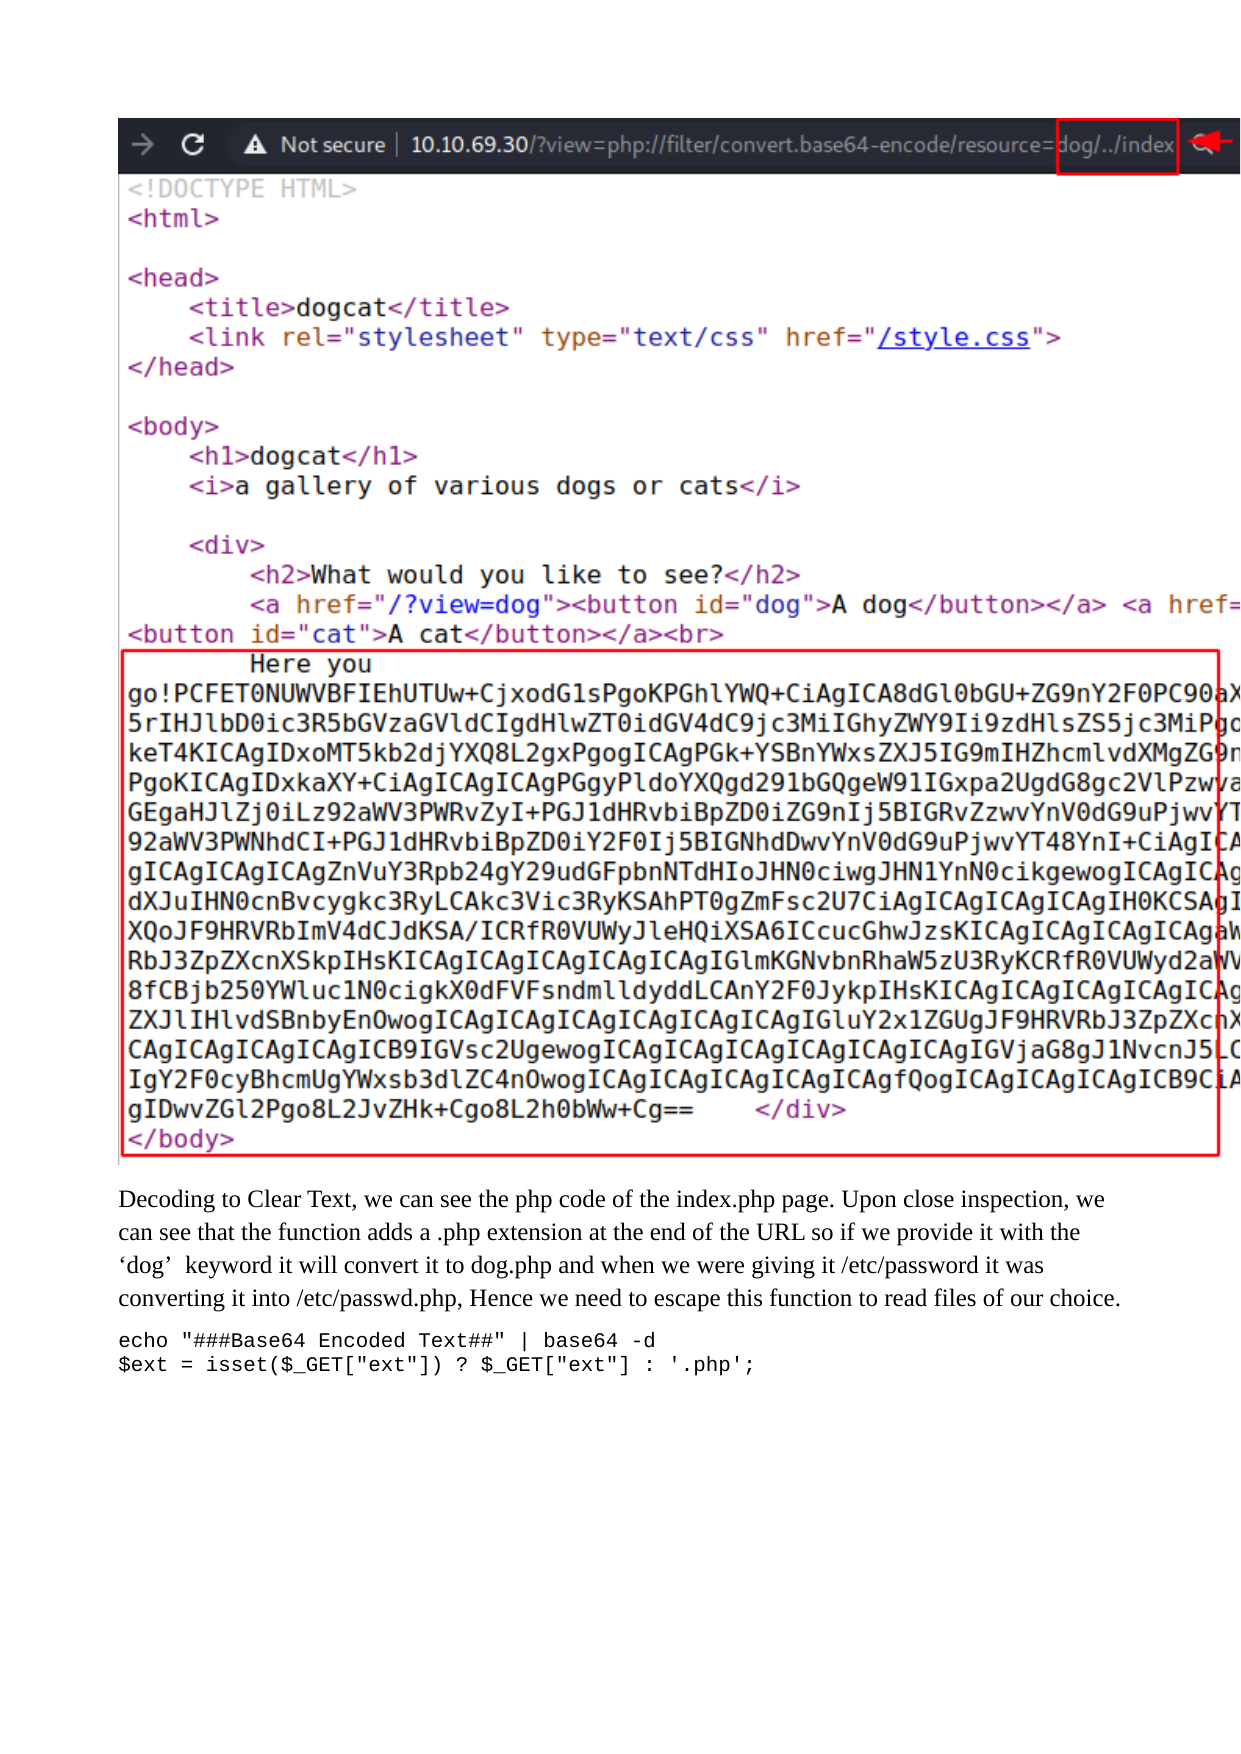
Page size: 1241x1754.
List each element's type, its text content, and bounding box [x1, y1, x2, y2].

picture [118, 118, 1241, 1165]
text Decoding to Clear Text, we can see the php code of the index.php page. Upon close inspection, we can see that the function adds a .php extension at the end of the URL so if we provide it with the ‘dog’ keyword it will convert it to dog.php and when we were giving it /etc/password it was converting it into /etc/passwd.php, Hence we need to escape this function to read files of our choice. [118, 1184, 1122, 1312]
text $ext = isset($_GET["ext"]) ? $_GET["ext"] : '.php'; [118, 1354, 1122, 1378]
text echo "###Base64 Encoded Text##" | base64 -d [118, 1331, 1122, 1354]
